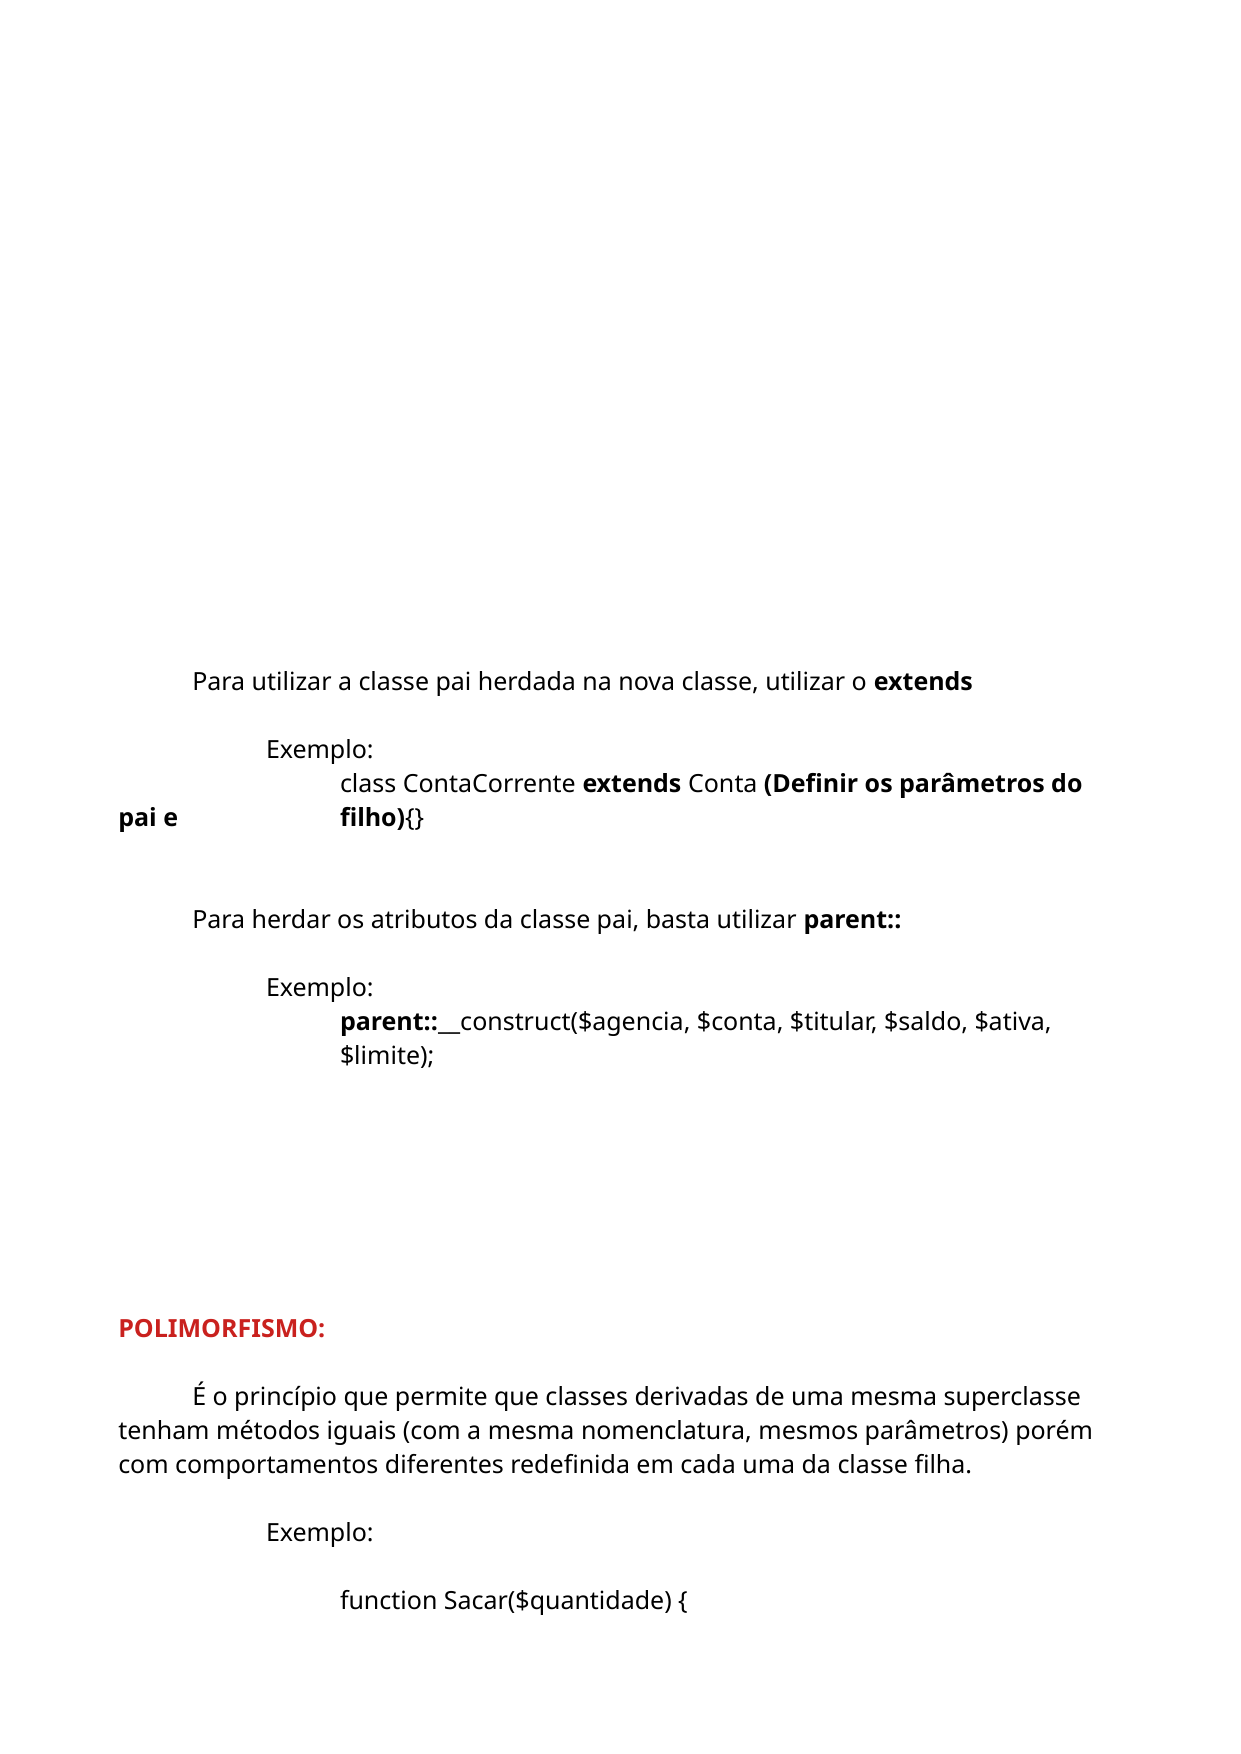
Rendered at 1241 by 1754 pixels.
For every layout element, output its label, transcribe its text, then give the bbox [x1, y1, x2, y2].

text Exemplo: [118, 970, 1122, 1004]
text POLIMORFISMO: [118, 1310, 1122, 1344]
text function Sacar($quantidade) { [118, 1583, 1122, 1617]
text É o princípio que permite que classes derivadas de uma mesma superclasse tenham métodos iguais (com a mesma nomenclatura, mesmos parâmetros) porém com comportamentos diferentes redefinida em cada uma da classe filha. [118, 1378, 1122, 1481]
text Para utilizar a classe pai herdada na nova classe, utilizar o extends [118, 663, 1122, 697]
text parent::__construct($agencia, $conta, $titular, $saldo, $ativa, $limite); [118, 1004, 1122, 1072]
text class ContaCorrente extends Conta (Definir os parâmetros do pai e filho){} [118, 765, 1122, 833]
text Para herdar os atributos da classe pai, basta utilizar parent:: [118, 902, 1122, 936]
text Exemplo: [118, 731, 1122, 765]
text Exemplo: [118, 1515, 1122, 1549]
